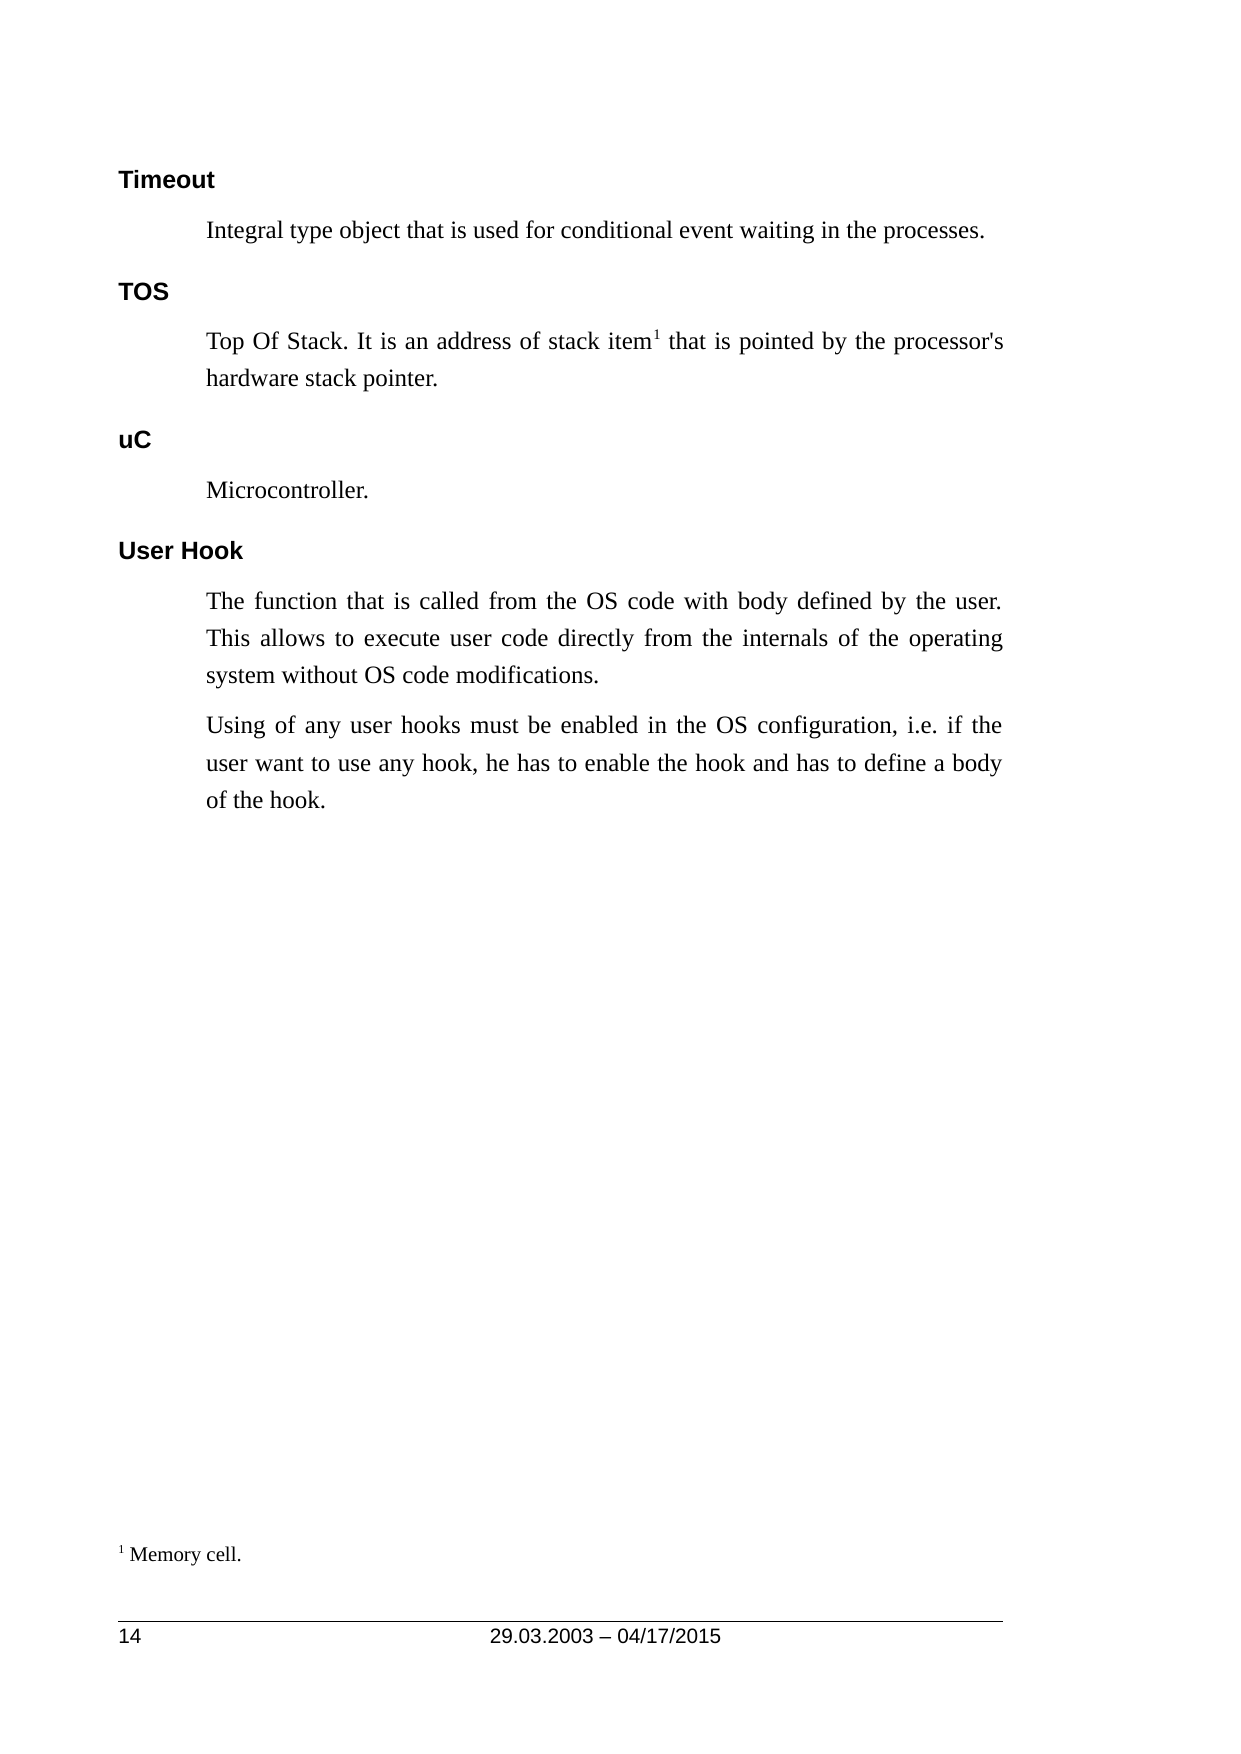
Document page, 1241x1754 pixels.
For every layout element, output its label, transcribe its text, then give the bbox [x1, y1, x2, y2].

text TOS [118, 276, 1004, 305]
text Memory cell. [118, 1542, 1004, 1566]
text uC [118, 425, 1004, 454]
text Top Of Stack. It is an address of stack item that is pointed by the processor's hardware stack pointer. [206, 326, 1004, 392]
text User Hook [118, 536, 1004, 565]
text Using of any user hooks must be enabled in the OS configuration, i.e. if the user want to use any hook, he has to enable the hook and has to define a body of the hook. [206, 710, 1004, 814]
text Timeout [118, 165, 1004, 194]
text Integral type object that is used for conditional event waiting in the processes. [206, 215, 1004, 244]
text The function that is called from the OS code with body defined by the user. This allows to execute user code directly from the internals of the operating system without OS code modifications. [206, 586, 1004, 689]
text Microcontroller. [206, 475, 1004, 503]
